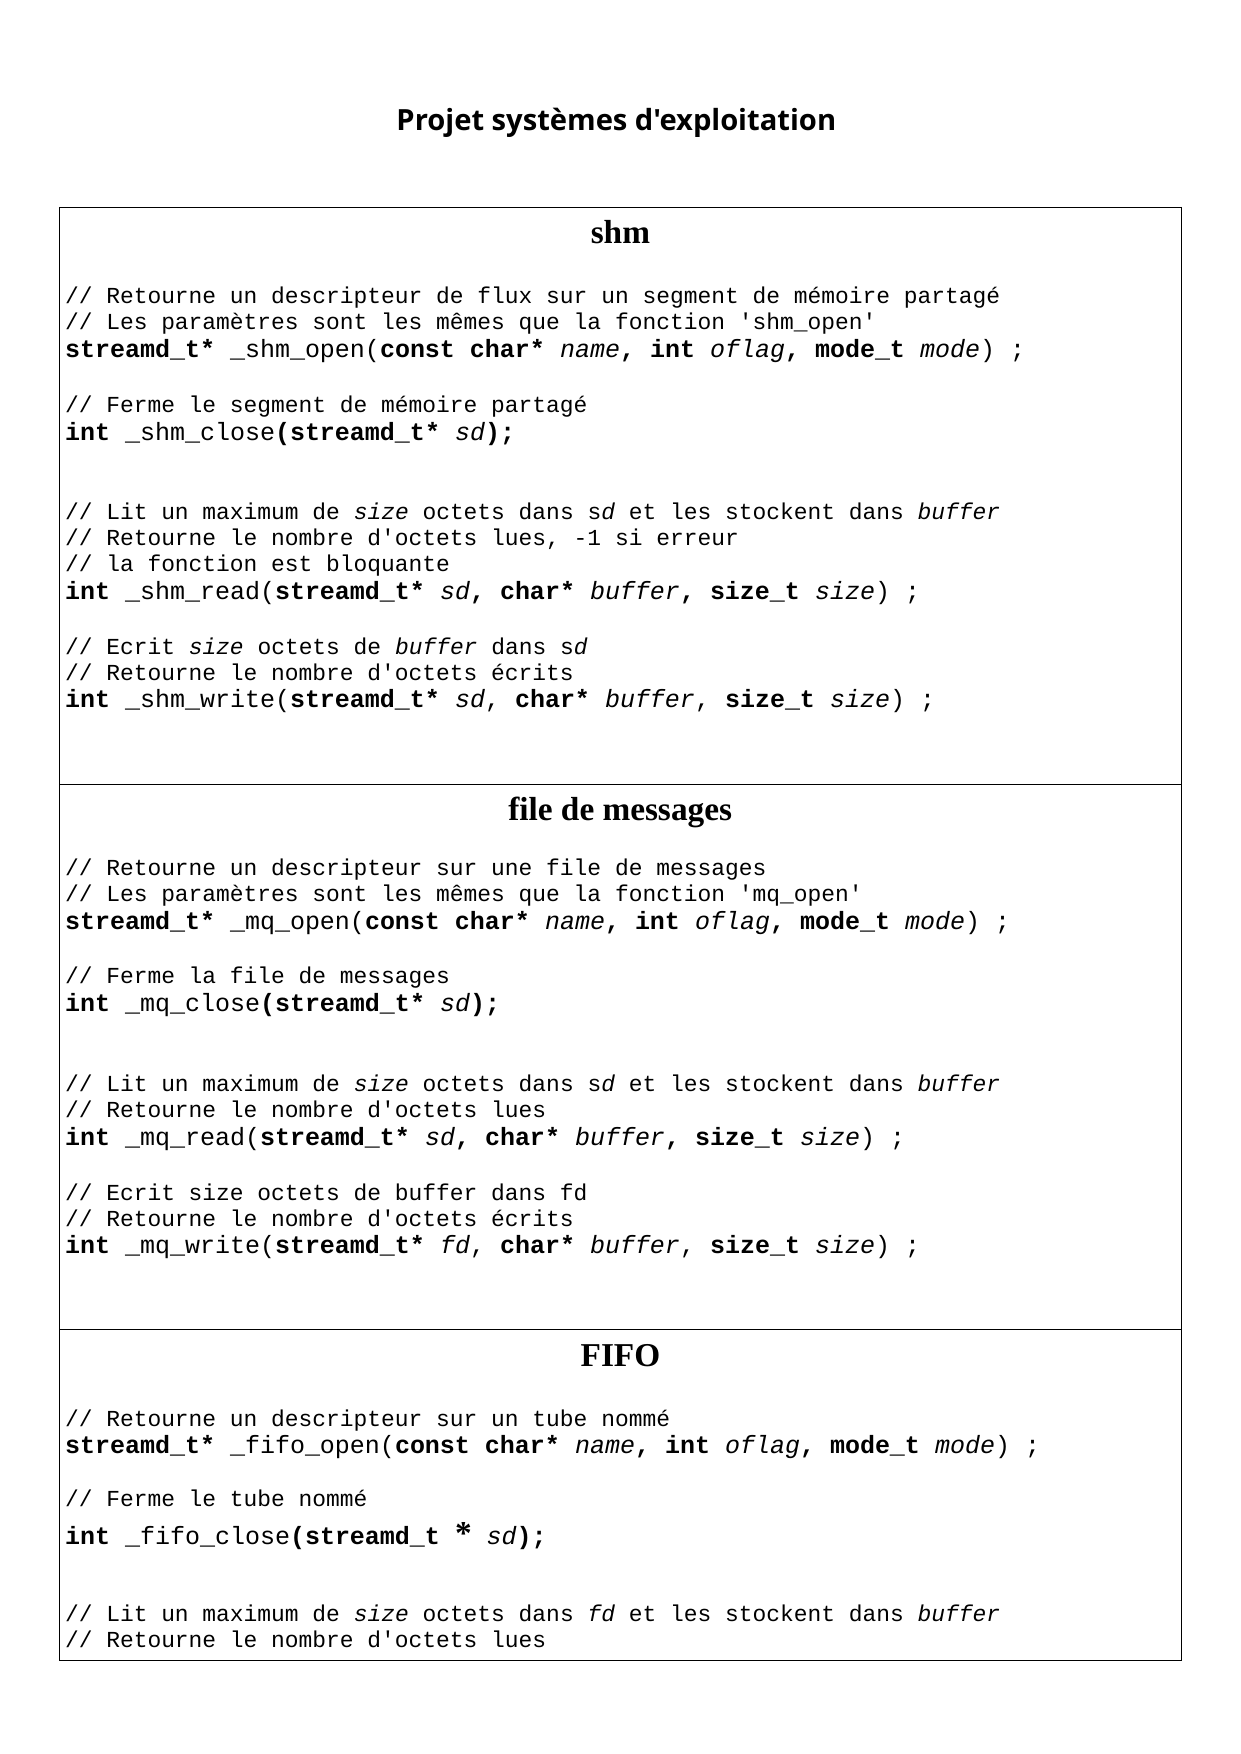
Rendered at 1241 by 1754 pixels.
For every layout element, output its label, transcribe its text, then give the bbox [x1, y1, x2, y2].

table_header shm // Retourne un descripteur de flux sur un segment de mémoire partagé // Les paramètres sont les mêmes que la fonction 'shm_open' streamd_t* _shm_open(const char* name, int oflag, mode_t mode) ; // Ferme le segment de mémoire partagé int _shm_close(streamd_t* sd); // Lit un maximum de size octets dans sd et les stockent dans buffer // Retourne le nombre d'octets lues, -1 si erreur // la fonction est bloquante int _shm_read(streamd_t* sd, char* buffer, size_t size) ; // Ecrit size octets de buffer dans sd // Retourne le nombre d'octets écrits int _shm_write(streamd_t* sd, char* buffer, size_t size) ; [60, 208, 1181, 783]
text Projet systèmes d'exploitation [59, 99, 1181, 138]
table_cell file de messages // Retourne un descripteur sur une file de messages // Les paramètres sont les mêmes que la fonction 'mq_open' streamd_t* _mq_open(const char* name, int oflag, mode_t mode) ; // Ferme la file de messages int _mq_close(streamd_t* sd); // Lit un maximum de size octets dans sd et les stockent dans buffer // Retourne le nombre d'octets lues int _mq_read(streamd_t* sd, char* buffer, size_t size) ; // Ecrit size octets de buffer dans fd // Retourne le nombre d'octets écrits int _mq_write(streamd_t* fd, char* buffer, size_t size) ; [60, 785, 1181, 1329]
table_cell FIFO // Retourne un descripteur sur un tube nommé streamd_t* _fifo_open(const char* name, int oflag, mode_t mode) ; // Ferme le tube nommé int _fifo_close(streamd_t * sd); // Lit un maximum de size octets dans fd et les stockent dans buffer // Retourne le nombre d'octets lues [60, 1330, 1181, 1660]
